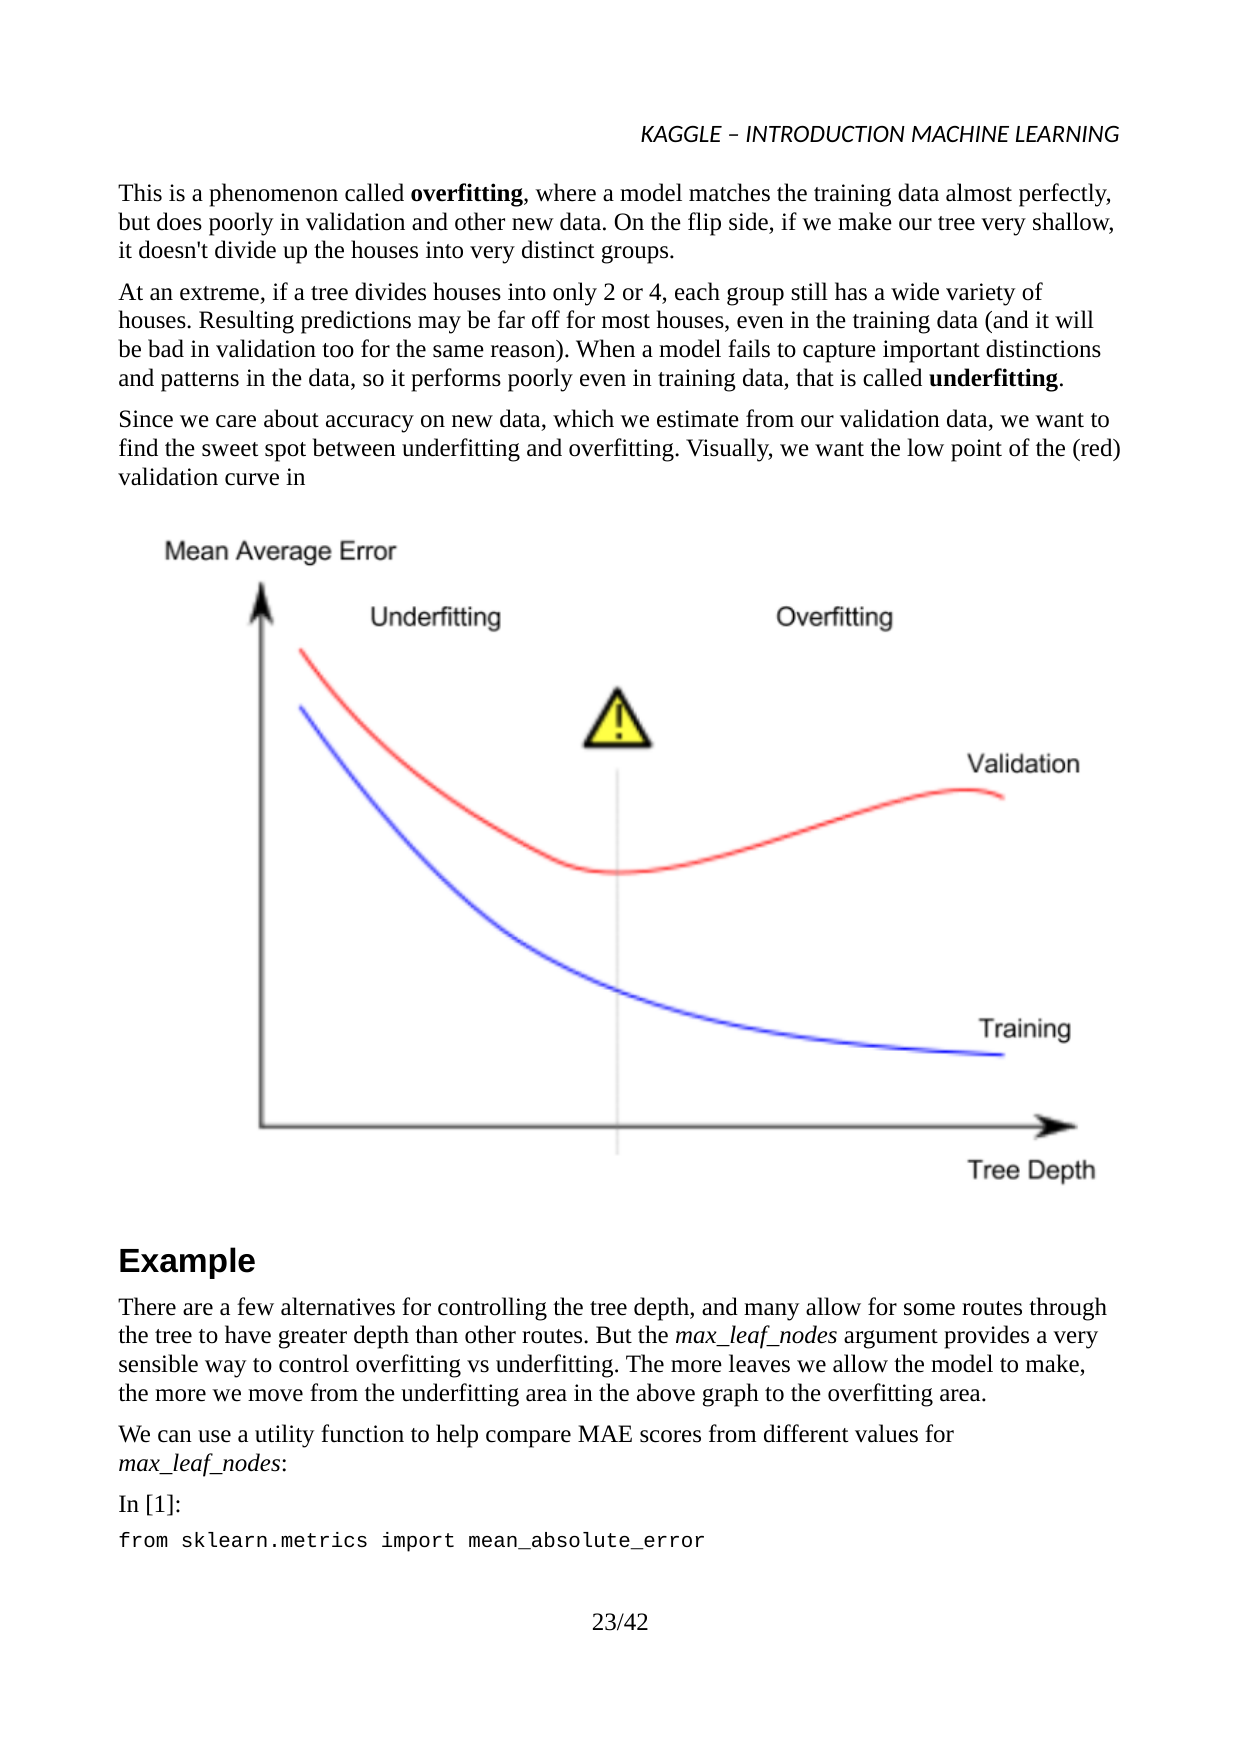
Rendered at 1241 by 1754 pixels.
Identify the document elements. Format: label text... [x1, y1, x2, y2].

text from sklearn.metrics import mean_absolute_error [118, 1530, 1122, 1554]
text This is a phenomenon called overfitting, where a model matches the training data almost perfectly, but does poorly in validation and other new data. On the flip side, if we make our tree very shallow, it doesn't divide up the houses into very distinct groups. [118, 178, 1122, 264]
text In [1]: [118, 1489, 1122, 1518]
text At an extreme, if a tree divides houses into only 2 or 4, each group still has a wide variety of houses. Resulting predictions may be far off for most houses, even in the training data (and it will be bad in validation too for the same reason). When a model fails to capture important distinctions and patterns in the data, so it performs poorly even in training data, that is called underfitting. [118, 277, 1122, 392]
text We can use a utility function to help compare MAE scores from different values for max_leaf_nodes: [118, 1419, 1122, 1477]
picture [118, 503, 1122, 1241]
text Since we care about accuracy on new data, which we estimate from our validation data, we want to find the sweet spot between underfitting and overfitting. Visually, we want the low point of the (red) validation curve in [118, 404, 1122, 491]
subtitle Example [118, 1241, 1122, 1279]
text There are a few alternatives for controlling the tree depth, and many allow for some routes through the tree to have greater depth than other routes. But the max_leaf_nodes argument provides a very sensible way to control overfitting vs underfitting. The more leaves we allow the model to make, the more we move from the underfitting area in the above graph to the overfitting area. [118, 1292, 1122, 1407]
